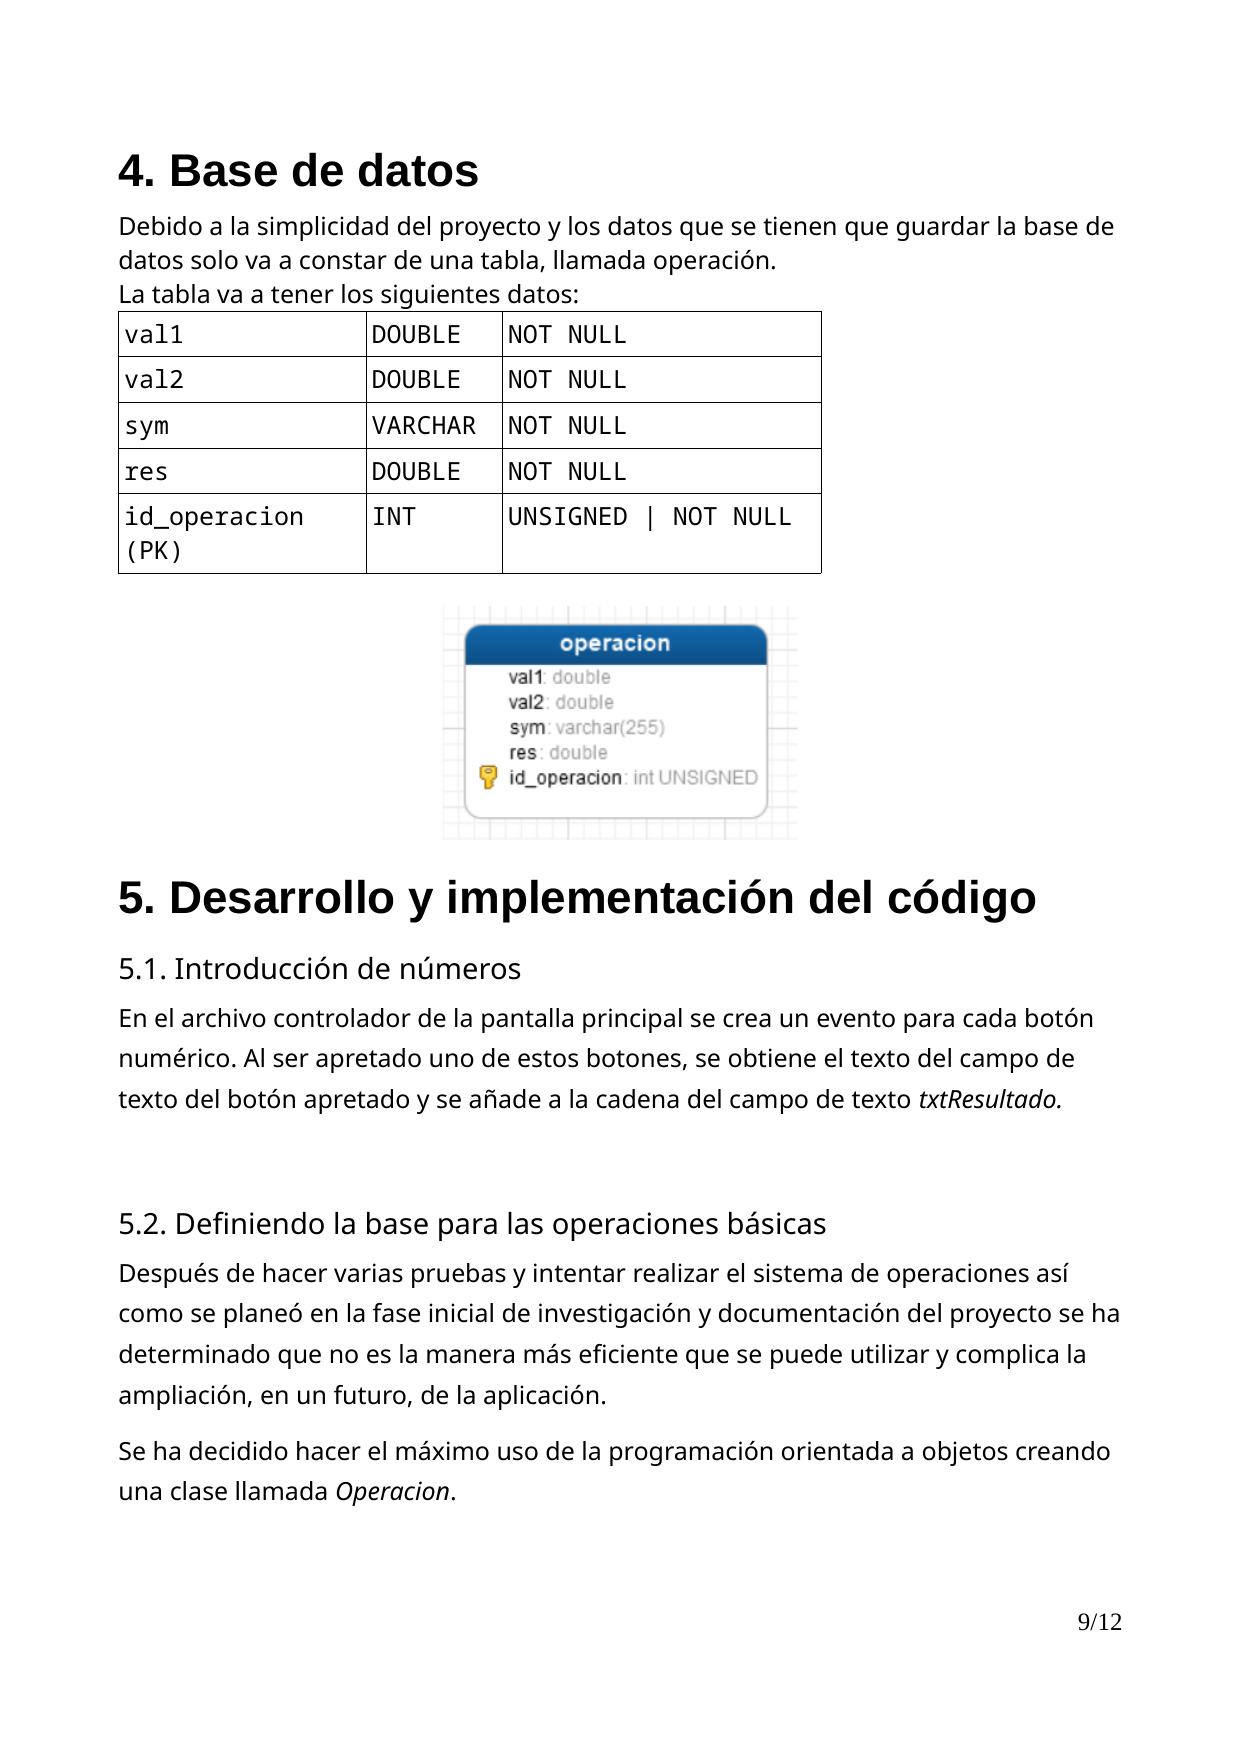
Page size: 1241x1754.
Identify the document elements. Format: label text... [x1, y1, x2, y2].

table_header val1 [119, 312, 366, 356]
table_cell DOUBLE [367, 449, 502, 493]
text Debido a la simplicidad del proyecto y los datos que se tienen que guardar la base de datos solo va a constar de una tabla, llamada operación. [118, 208, 1122, 276]
table_cell NOT NULL [503, 357, 821, 402]
table_cell NOT NULL [503, 449, 821, 493]
table_cell id_operacion (PK) [119, 494, 366, 573]
table_header NOT NULL [503, 312, 821, 356]
text Se ha decidido hacer el máximo uso de la programación orientada a objetos creando una clase llamada Operacion. [118, 1433, 1122, 1508]
table_header DOUBLE [367, 312, 502, 356]
table_cell NOT NULL [503, 403, 821, 447]
subtitle 5.2. Definiendo la base para las operaciones básicas [118, 1203, 1122, 1243]
table_cell INT [367, 494, 502, 573]
table_cell UNSIGNED | NOT NULL [503, 494, 821, 573]
table_cell DOUBLE [367, 357, 502, 402]
subtitle 4. Base de datos [118, 143, 1122, 196]
text En el archivo controlador de la pantalla principal se crea un evento para cada botón numérico. Al ser apretado uno de estos botones, se obtiene el texto del campo de texto del botón apretado y se añade a la cadena del campo de texto txtResultado. [118, 1000, 1122, 1116]
subtitle 5.1. Introducción de números [118, 948, 1122, 988]
table_cell VARCHAR [367, 403, 502, 447]
text Después de hacer varias pruebas y intentar realizar el sistema de operaciones así como se planeó en la fase inicial de investigación y documentación del proyecto se ha determinado que no es la manera más eficiente que se puede utilizar y complica la ampliación, en un futuro, de la aplicación. [118, 1255, 1122, 1412]
table_cell sym [119, 403, 366, 447]
subtitle 5. Desarrollo y implementación del código [118, 870, 1122, 923]
table_cell val2 [119, 357, 366, 402]
picture [442, 606, 798, 840]
table_cell res [119, 449, 366, 493]
text La tabla va a tener los siguientes datos: [118, 276, 1122, 311]
